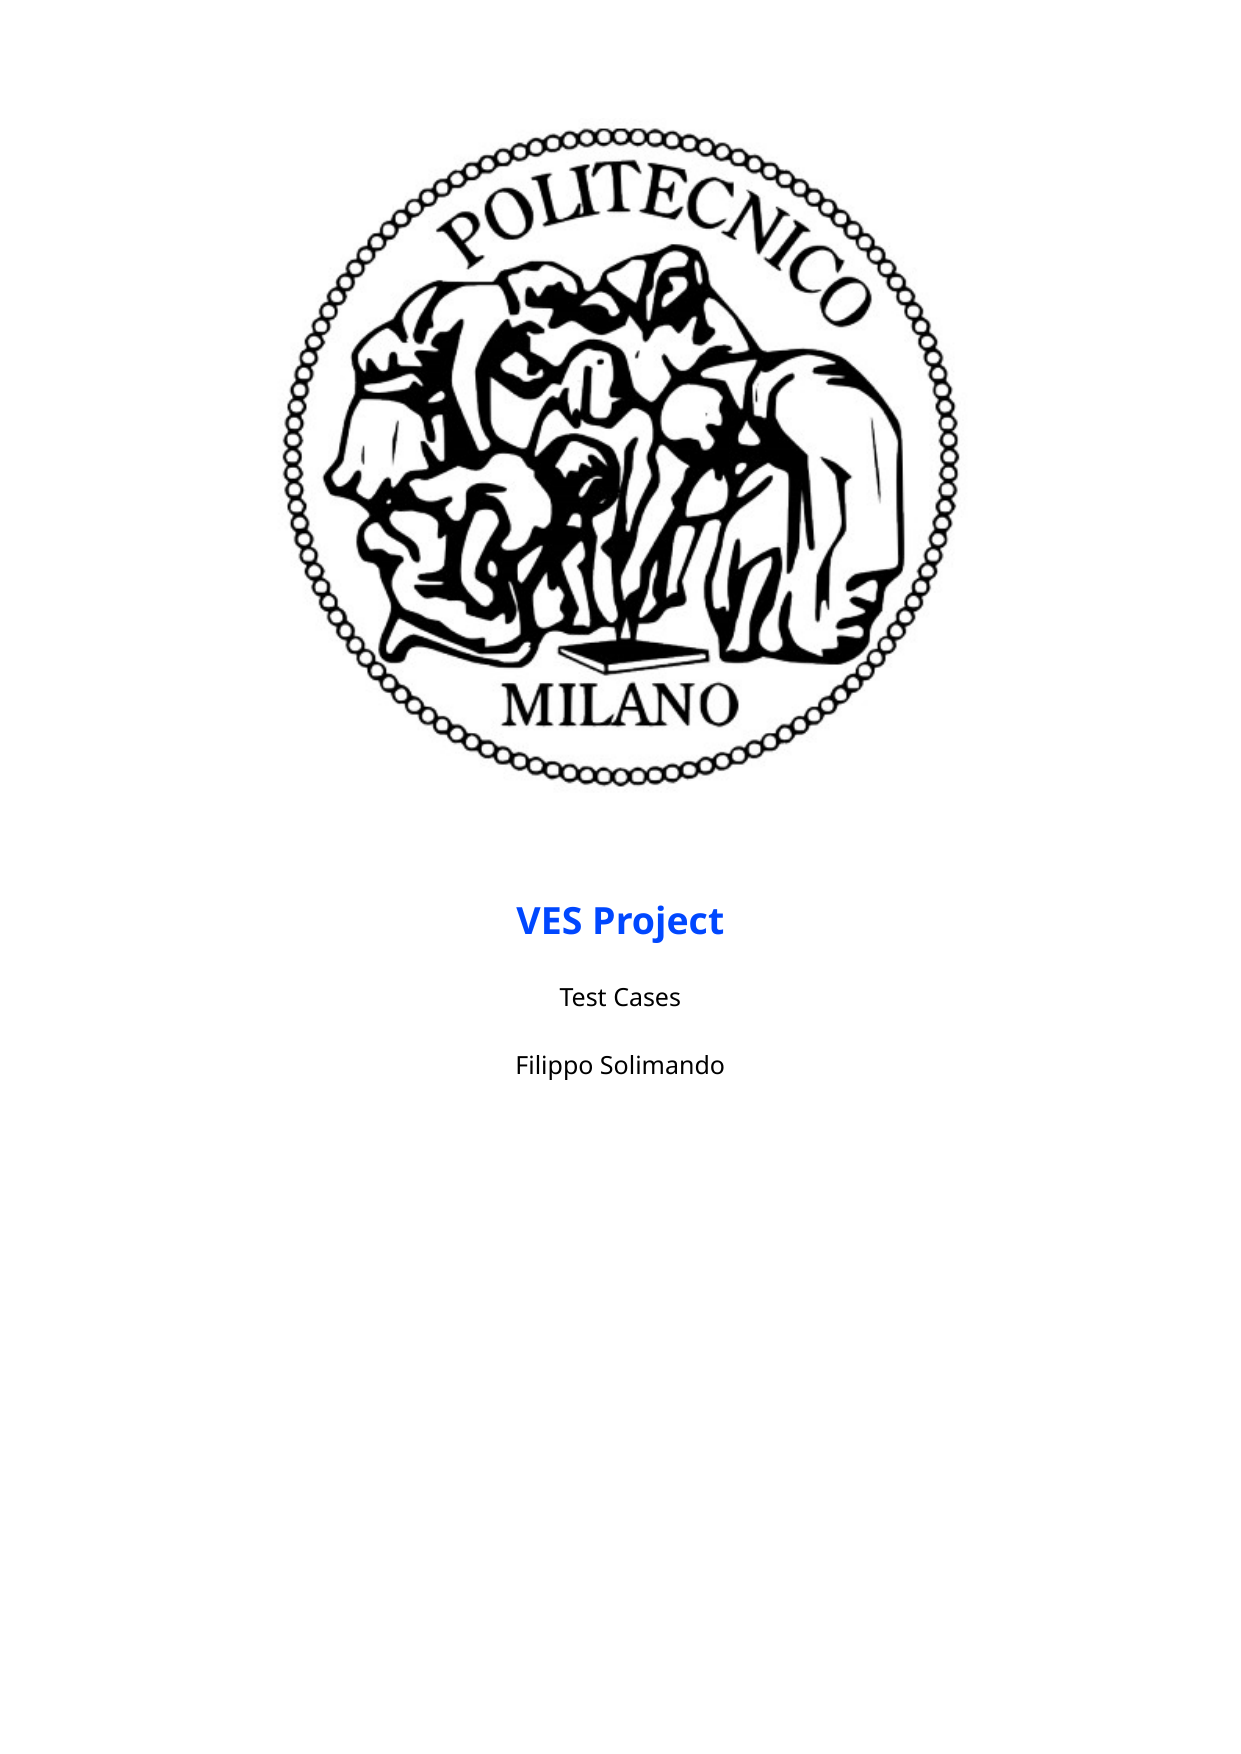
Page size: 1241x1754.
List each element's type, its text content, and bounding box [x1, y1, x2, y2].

text Filippo Solimando [118, 1048, 1122, 1082]
text VES Project [118, 894, 1122, 945]
picture [266, 118, 974, 807]
text Test Cases [118, 979, 1122, 1013]
